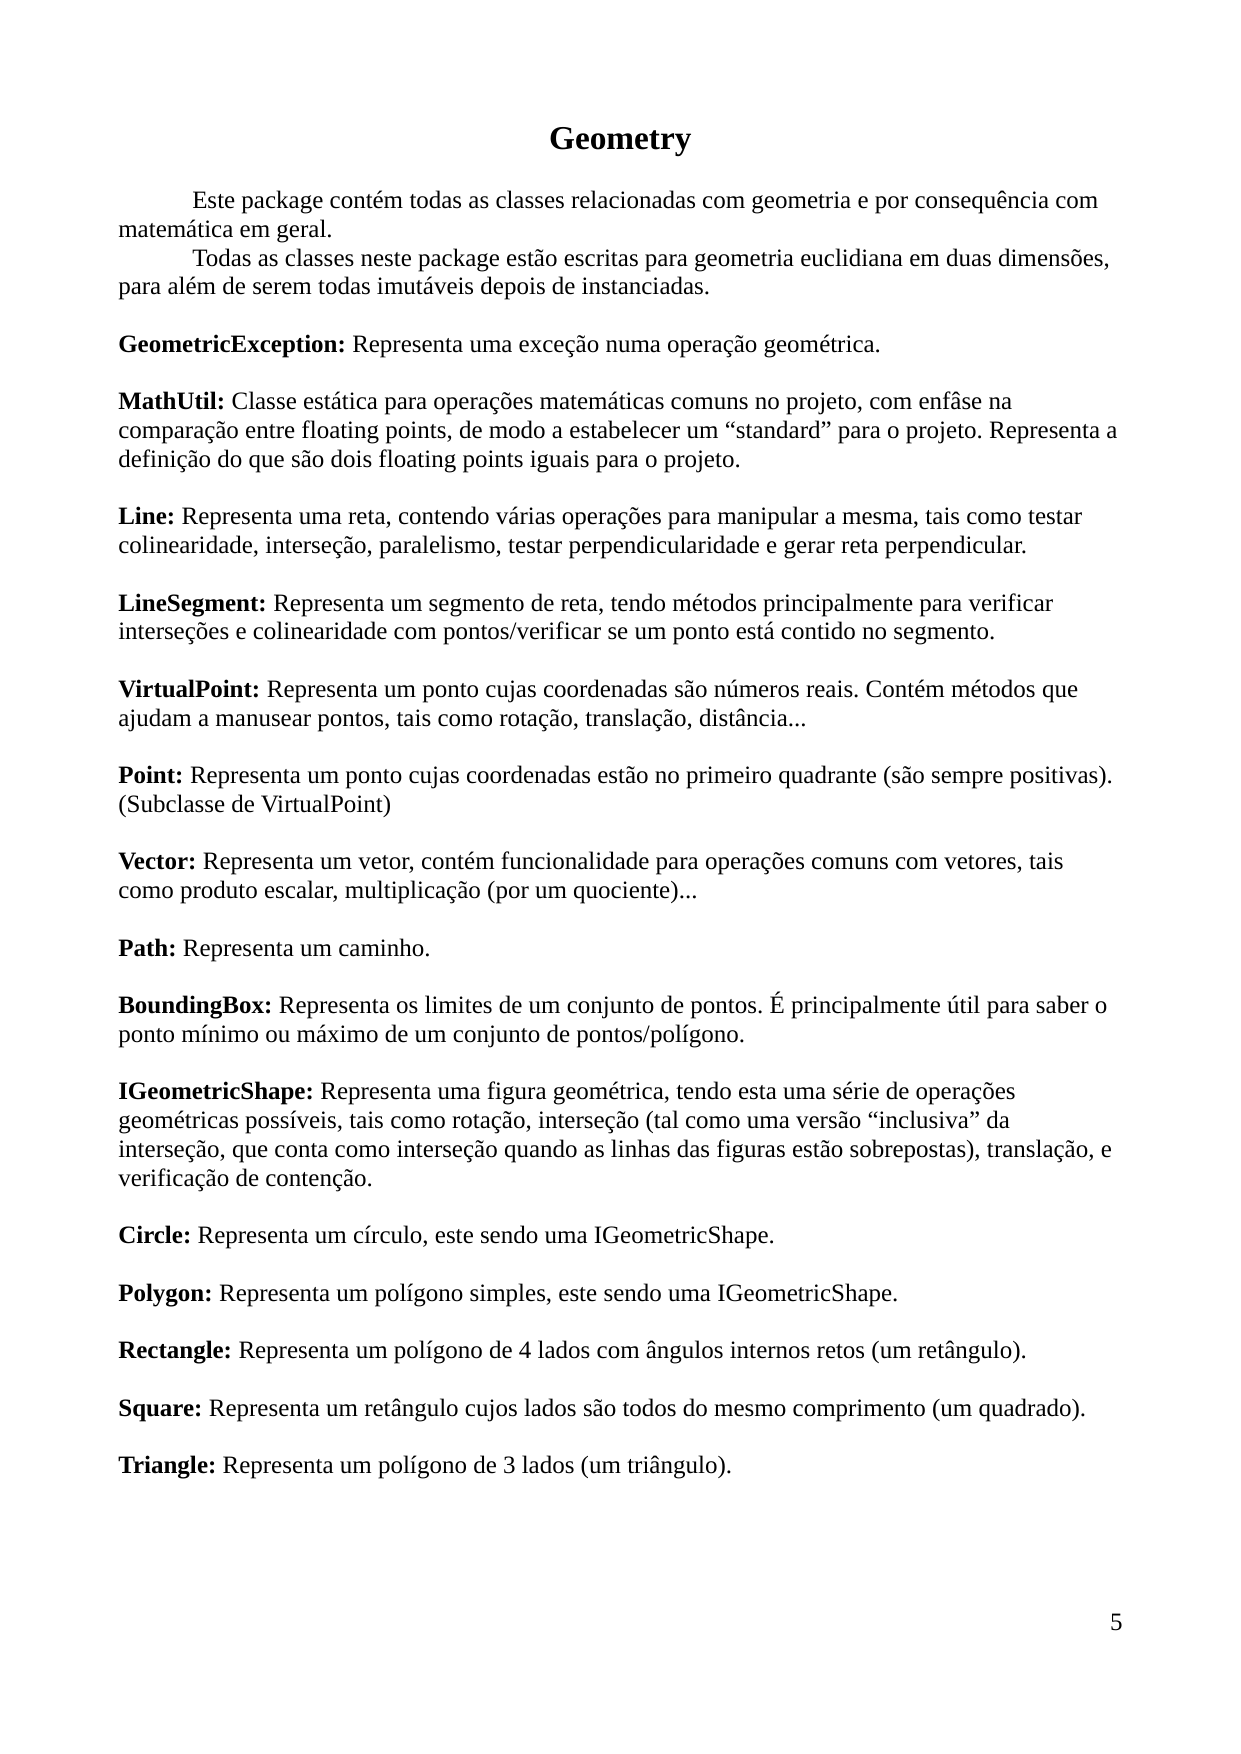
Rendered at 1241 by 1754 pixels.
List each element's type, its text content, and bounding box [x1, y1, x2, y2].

text BoundingBox: Representa os limites de um conjunto de pontos. É principalmente útil para saber o ponto mínimo ou máximo de um conjunto de pontos/polígono. [118, 990, 1122, 1048]
text Geometry [118, 118, 1122, 156]
text GeometricException: Representa uma exceção numa operação geométrica. [118, 329, 1122, 358]
text Todas as classes neste package estão escritas para geometria euclidiana em duas dimensões, para além de serem todas imutáveis depois de instanciadas. [118, 243, 1122, 300]
text VirtualPoint: Representa um ponto cujas coordenadas são números reais. Contém métodos que ajudam a manusear pontos, tais como rotação, translação, distância... [118, 674, 1122, 731]
text Circle: Representa um círculo, este sendo uma IGeometricShape. [118, 1220, 1122, 1249]
text Line: Representa uma reta, contendo várias operações para manipular a mesma, tais como testar colinearidade, interseção, paralelismo, testar perpendicularidade e gerar reta perpendicular. [118, 501, 1122, 559]
text Path: Representa um caminho. [118, 933, 1122, 961]
text Este package contém todas as classes relacionadas com geometria e por consequência com matemática em geral. [118, 185, 1122, 243]
text Rectangle: Representa um polígono de 4 lados com ângulos internos retos (um retângulo). [118, 1335, 1122, 1364]
text IGeometricShape: Representa uma figura geométrica, tendo esta uma série de operações geométricas possíveis, tais como rotação, interseção (tal como uma versão “inclusiva” da interseção, que conta como interseção quando as linhas das figuras estão sobrepostas), translação, e verificação de contenção. [118, 1076, 1122, 1191]
text Polygon: Representa um polígono simples, este sendo uma IGeometricShape. [118, 1278, 1122, 1306]
text MathUtil: Classe estática para operações matemáticas comuns no projeto, com enfâse na comparação entre floating points, de modo a estabelecer um “standard” para o projeto. Representa a definição do que são dois floating points iguais para o projeto. [118, 386, 1122, 473]
text Point: Representa um ponto cujas coordenadas estão no primeiro quadrante (são sempre positivas). (Subclasse de VirtualPoint) [118, 760, 1122, 818]
text Vector: Representa um vetor, contém funcionalidade para operações comuns com vetores, tais como produto escalar, multiplicação (por um quociente)... [118, 846, 1122, 904]
text LineSegment: Representa um segmento de reta, tendo métodos principalmente para verificar interseções e colinearidade com pontos/verificar se um ponto está contido no segmento. [118, 588, 1122, 645]
text Square: Representa um retângulo cujos lados são todos do mesmo comprimento (um quadrado). [118, 1393, 1122, 1421]
text Triangle: Representa um polígono de 3 lados (um triângulo). [118, 1450, 1122, 1479]
